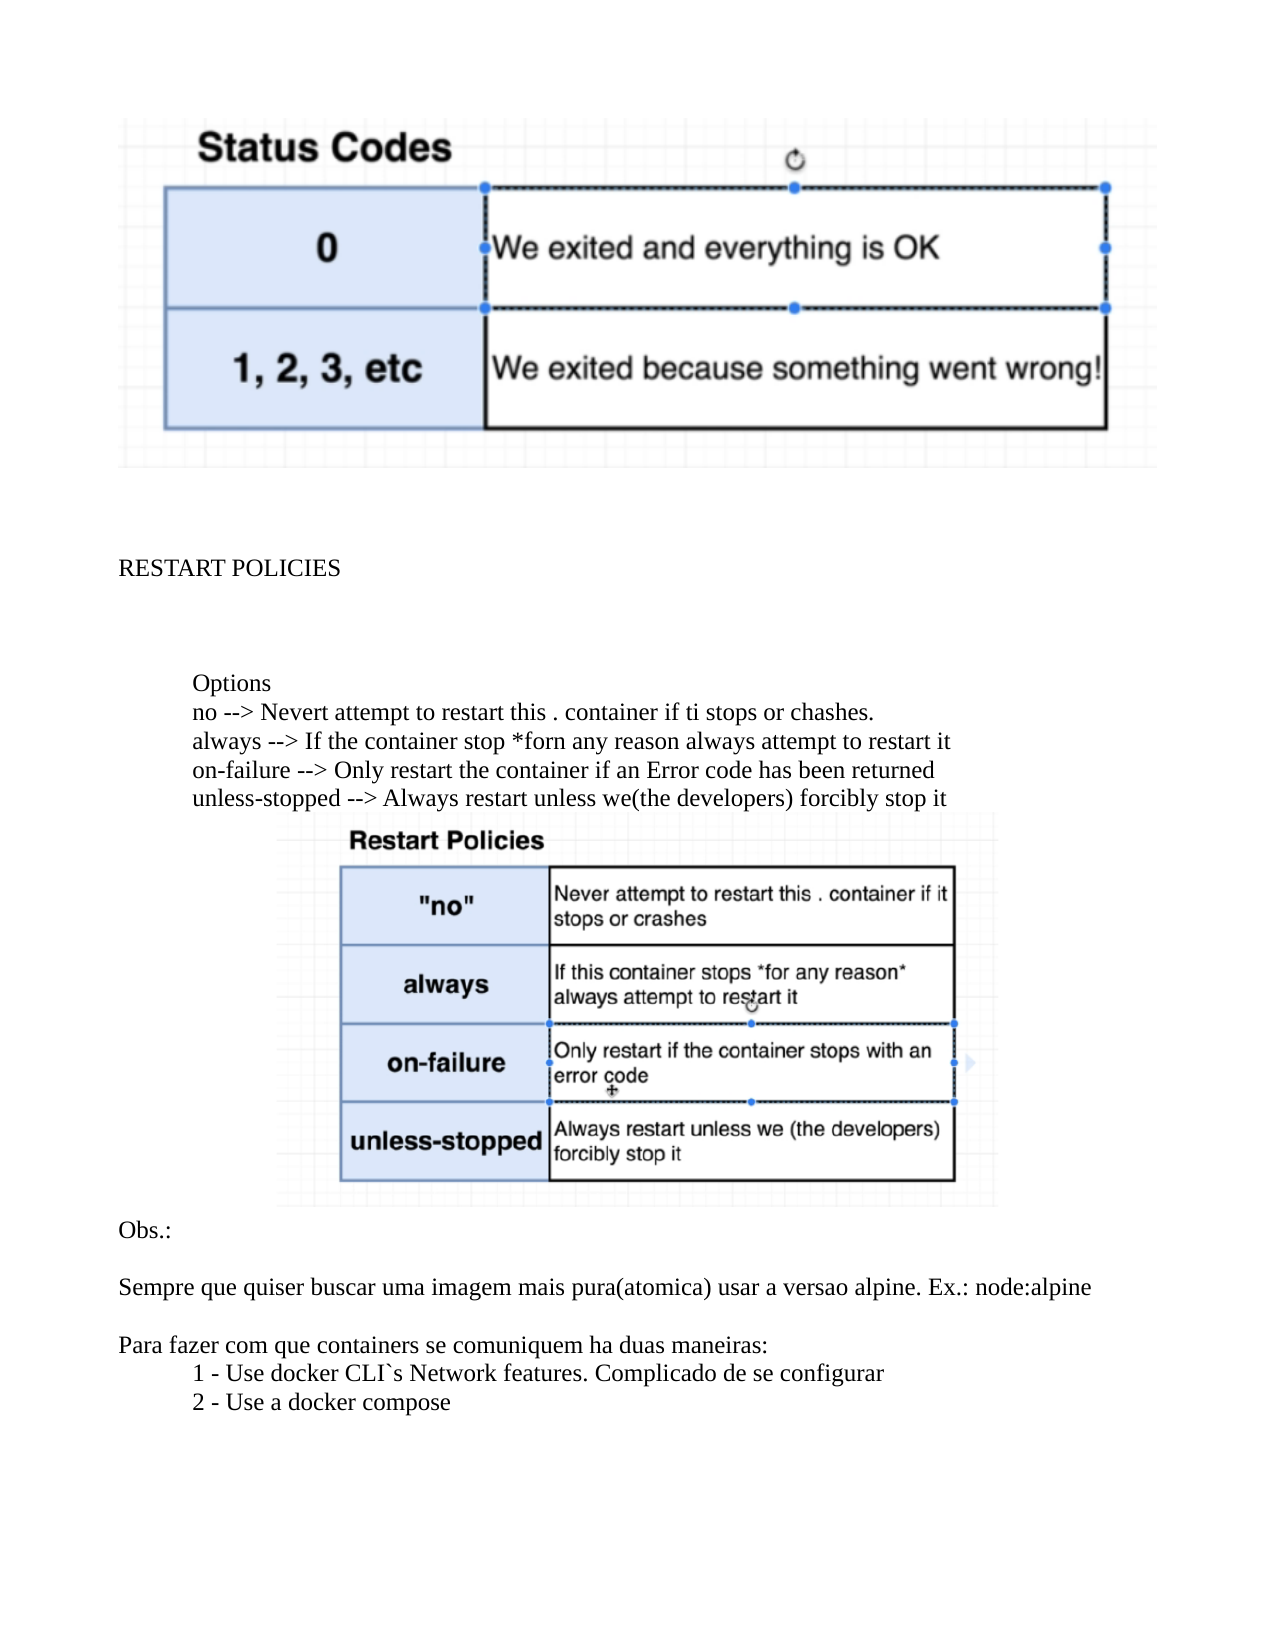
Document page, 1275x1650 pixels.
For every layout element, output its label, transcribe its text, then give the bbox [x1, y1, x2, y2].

picture [276, 812, 999, 1207]
text RESTART POLICIES [118, 553, 1157, 582]
text Sempre que quiser buscar uma imagem mais pura(atomica) usar a versao alpine. Ex.: node:alpine [118, 1272, 1157, 1301]
text unless-stopped --> Always restart unless we(the developers) forcibly stop it [118, 783, 1157, 812]
text 1 - Use docker CLI`s Network features. Complicado de se configurar [118, 1358, 1157, 1387]
picture [118, 118, 1157, 468]
text Obs.: [118, 1215, 1157, 1243]
text no --> Nevert attempt to restart this . container if ti stops or chashes. [118, 697, 1157, 726]
text on-failure --> Only restart the container if an Error code has been returned [118, 755, 1157, 783]
text Para fazer com que containers se comuniquem ha duas maneiras: [118, 1330, 1157, 1358]
text 2 - Use a docker compose [118, 1387, 1157, 1416]
text Options [118, 668, 1157, 697]
text always --> If the container stop *forn any reason always attempt to restart it [118, 726, 1157, 755]
